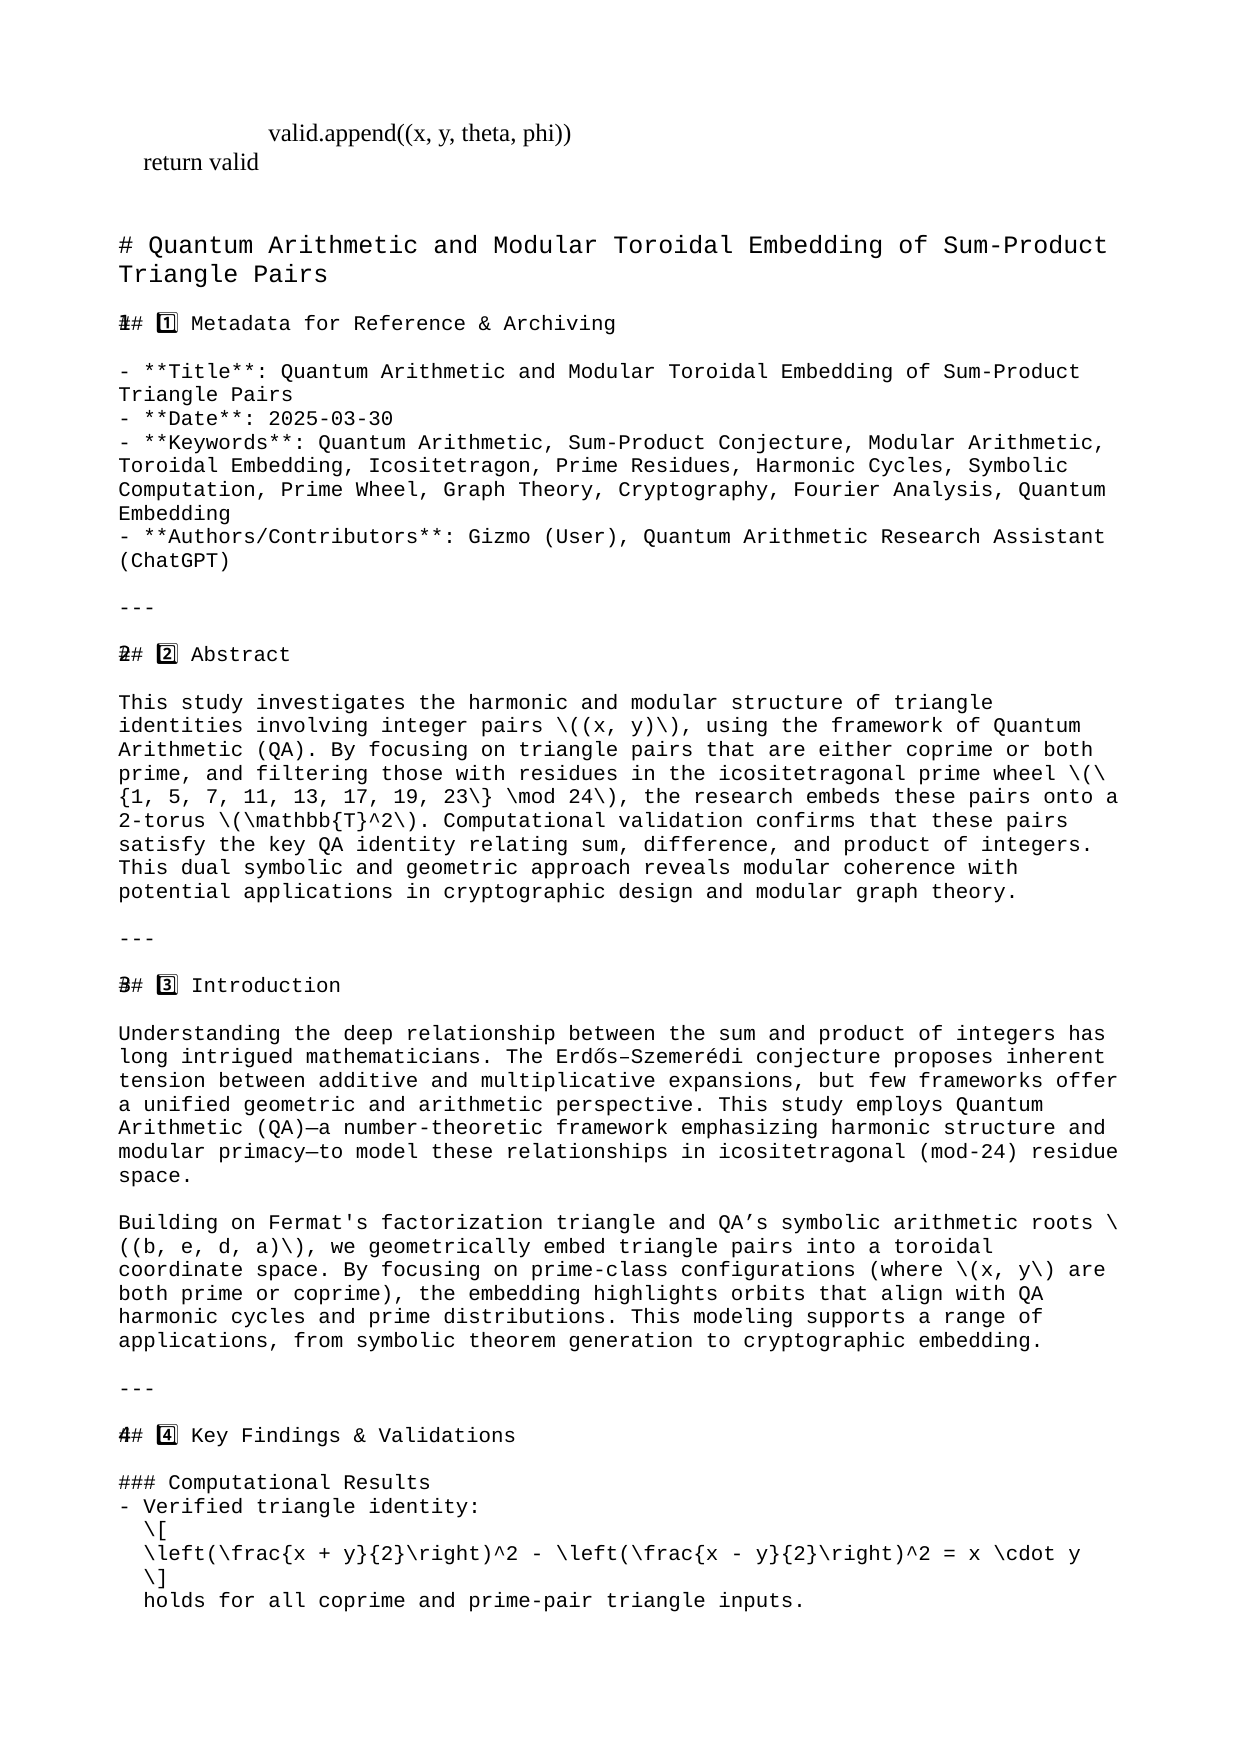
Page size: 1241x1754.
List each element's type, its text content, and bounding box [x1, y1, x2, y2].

text - **Title**: Quantum Arithmetic and Modular Toroidal Embedding of Sum-Product Triangle Pairs [118, 361, 1122, 408]
text Understanding the deep relationship between the sum and product of integers has long intrigued mathematicians. The Erdős–Szemerédi conjecture proposes inherent tension between additive and multiplicative expansions, but few frameworks offer a unified geometric and arithmetic perspective. This study employs Quantum Arithmetic (QA)—a number-theoretic framework emphasizing harmonic structure and modular primacy—to model these relationships in icositetragonal (mod-24) residue space. [118, 1023, 1122, 1188]
text holds for all coprime and prime-pair triangle inputs. [118, 1590, 1122, 1614]
text This study investigates the harmonic and modular structure of triangle identities involving integer pairs \((x, y)\), using the framework of Quantum Arithmetic (QA). By focusing on triangle pairs that are either coprime or both prime, and filtering those with residues in the icositetragonal prime wheel \(\{1, 5, 7, 11, 13, 17, 19, 23\} \mod 24\), the research embeds these pairs onto a 2-torus \(\mathbb{T}^2\). Computational validation confirms that these pairs satisfy the key QA identity relating sum, difference, and product of integers. This dual symbolic and geometric approach reveals modular coherence with potential applications in cryptographic design and modular graph theory. [118, 692, 1122, 904]
text \] [118, 1567, 1122, 1590]
text return valid # Quantum Arithmetic and Modular Toroidal Embedding of Sum-Product Triangle Pairs [118, 147, 1122, 290]
text ### Computational Results [118, 1472, 1122, 1496]
text - **Authors/Contributors**: Gizmo (User), Quantum Arithmetic Research Assistant (ChatGPT) [118, 526, 1122, 573]
text \[ [118, 1519, 1122, 1543]
text ## 4️⃣ Key Findings & Validations [118, 1425, 1122, 1448]
text - Verified triangle identity: [118, 1496, 1122, 1519]
text ## 1️⃣ Metadata for Reference & Archiving [118, 313, 1122, 337]
text - **Keywords**: Quantum Arithmetic, Sum-Product Conjecture, Modular Arithmetic, Toroidal Embedding, Icositetragon, Prime Residues, Harmonic Cycles, Symbolic Computation, Prime Wheel, Graph Theory, Cryptography, Fourier Analysis, Quantum Embedding [118, 432, 1122, 526]
text Building on Fermat's factorization triangle and QA’s symbolic arithmetic roots \((b, e, d, a)\), we geometrically embed triangle pairs into a toroidal coordinate space. By focusing on prime-class configurations (where \(x, y\) are both prime or coprime), the embedding highlights orbits that align with QA harmonic cycles and prime distributions. This modeling supports a range of applications, from symbolic theorem generation to cryptographic embedding. [118, 1212, 1122, 1354]
text \left(\frac{x + y}{2}\right)^2 - \left(\frac{x - y}{2}\right)^2 = x \cdot y [118, 1543, 1122, 1567]
text --- [118, 928, 1122, 952]
text --- [118, 597, 1122, 621]
text ## 2️⃣ Abstract [118, 644, 1122, 668]
text - **Date**: 2025-03-30 [118, 408, 1122, 432]
text ## 3️⃣ Introduction [118, 976, 1122, 999]
text valid.append((x, y, theta, phi)) [118, 118, 1122, 147]
text --- [118, 1377, 1122, 1401]
